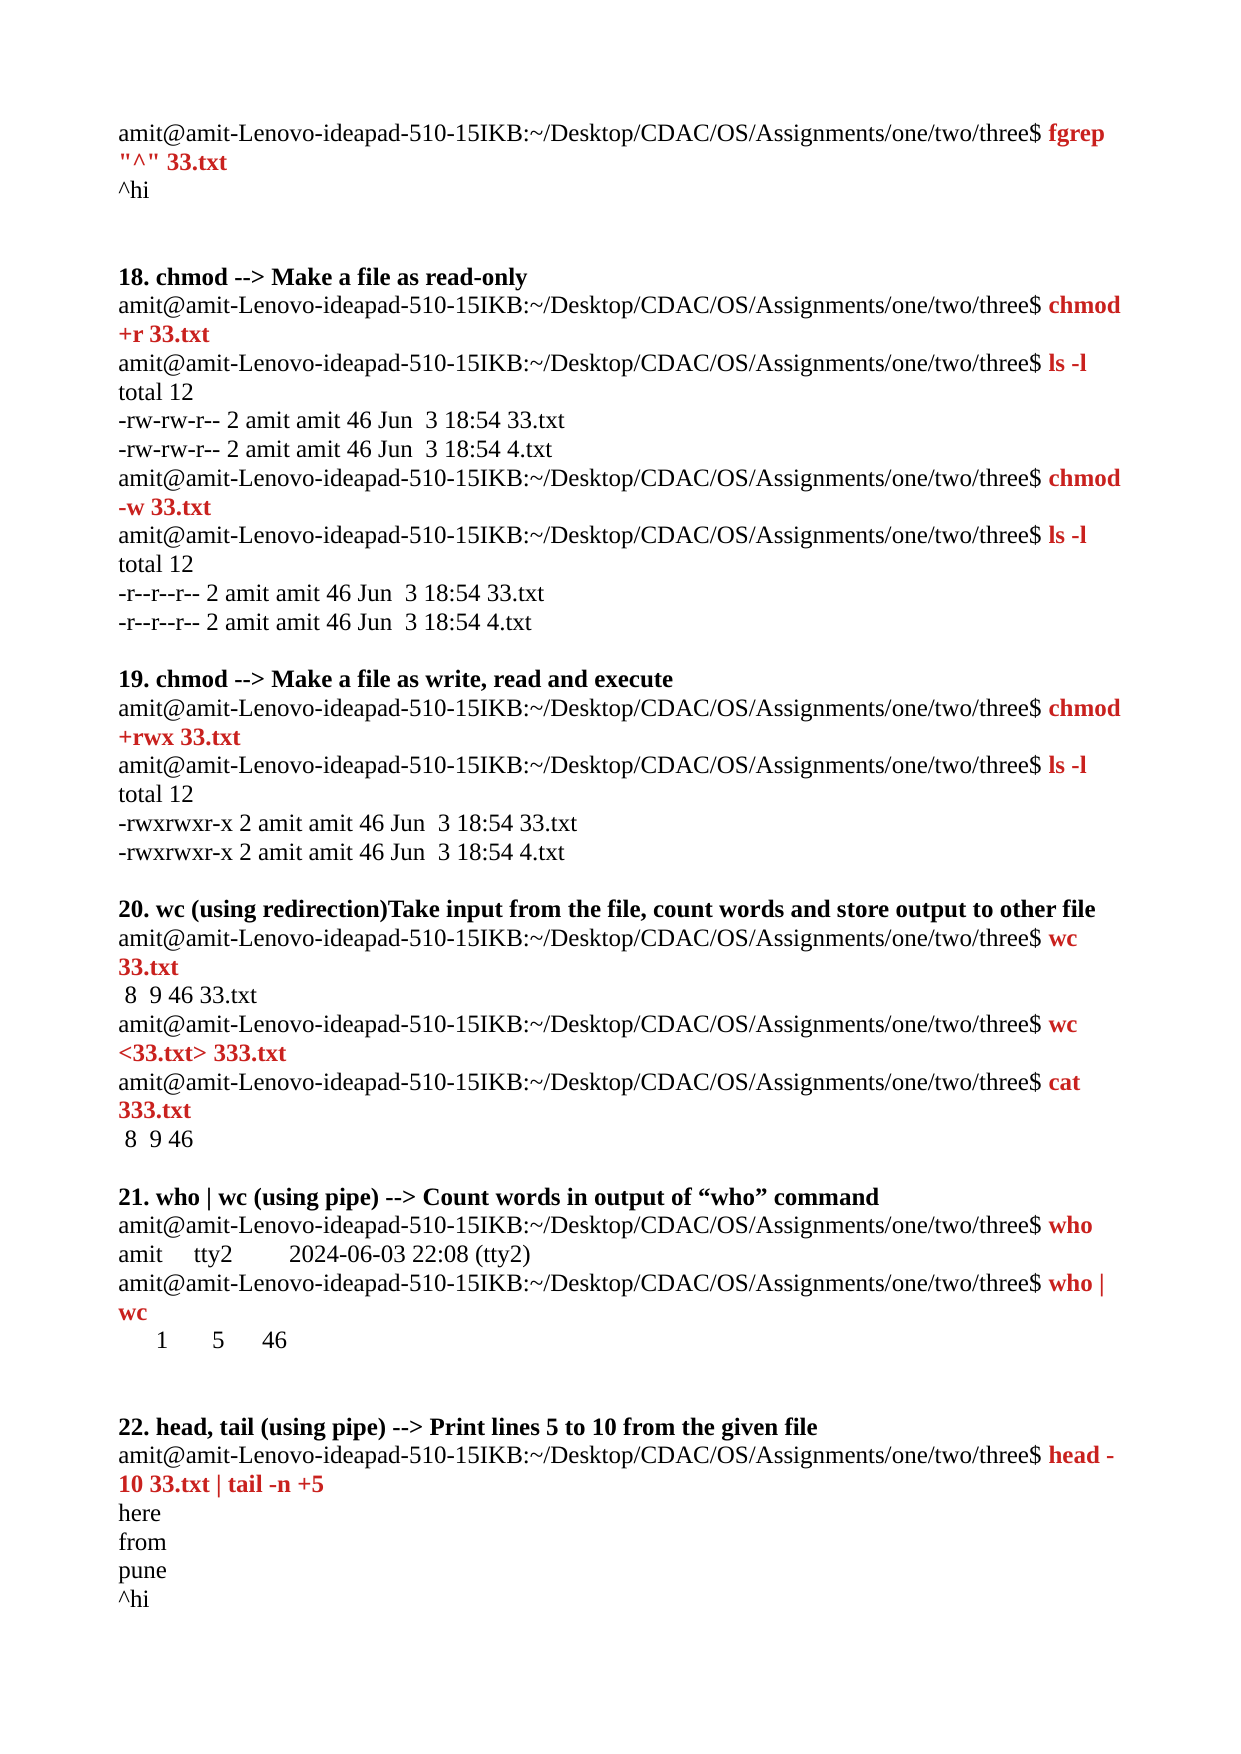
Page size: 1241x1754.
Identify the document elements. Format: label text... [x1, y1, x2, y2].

text amit@amit-Lenovo-ideapad-510-15IKB:~/Desktop/CDAC/OS/Assignments/one/two/three$ chmod +rwx 33.txt [118, 693, 1122, 751]
text total 12 [118, 549, 1122, 578]
text amit@amit-Lenovo-ideapad-510-15IKB:~/Desktop/CDAC/OS/Assignments/one/two/three$ ls -l [118, 348, 1122, 377]
text amit tty2 2024-06-03 22:08 (tty2) [118, 1239, 1122, 1268]
text 8 9 46 [118, 1124, 1122, 1153]
text here [118, 1498, 1122, 1527]
text from [118, 1527, 1122, 1556]
text total 12 [118, 779, 1122, 808]
text -rwxrwxr-x 2 amit amit 46 Jun 3 18:54 4.txt [118, 837, 1122, 866]
text amit@amit-Lenovo-ideapad-510-15IKB:~/Desktop/CDAC/OS/Assignments/one/two/three$ who | wc [118, 1268, 1122, 1326]
text amit@amit-Lenovo-ideapad-510-15IKB:~/Desktop/CDAC/OS/Assignments/one/two/three$ wc <33.txt> 333.txt [118, 1009, 1122, 1067]
text amit@amit-Lenovo-ideapad-510-15IKB:~/Desktop/CDAC/OS/Assignments/one/two/three$ wc 33.txt [118, 923, 1122, 981]
text 21. who | wc (using pipe) --> Count words in output of “who” command [118, 1182, 1122, 1211]
text -r--r--r-- 2 amit amit 46 Jun 3 18:54 33.txt [118, 578, 1122, 607]
text -rw-rw-r-- 2 amit amit 46 Jun 3 18:54 33.txt [118, 406, 1122, 434]
text amit@amit-Lenovo-ideapad-510-15IKB:~/Desktop/CDAC/OS/Assignments/one/two/three$ ls -l [118, 521, 1122, 549]
text -r--r--r-- 2 amit amit 46 Jun 3 18:54 4.txt [118, 607, 1122, 636]
text -rw-rw-r-- 2 amit amit 46 Jun 3 18:54 4.txt [118, 434, 1122, 463]
text 1 5 46 [118, 1326, 1122, 1354]
text 20. wc (using redirection)Take input from the file, count words and store output to other file [118, 894, 1122, 923]
text amit@amit-Lenovo-ideapad-510-15IKB:~/Desktop/CDAC/OS/Assignments/one/two/three$ ls -l [118, 751, 1122, 779]
text amit@amit-Lenovo-ideapad-510-15IKB:~/Desktop/CDAC/OS/Assignments/one/two/three$ cat 333.txt [118, 1067, 1122, 1124]
text amit@amit-Lenovo-ideapad-510-15IKB:~/Desktop/CDAC/OS/Assignments/one/two/three$ who [118, 1211, 1122, 1239]
text ^hi [118, 1584, 1122, 1613]
text 19. chmod --> Make a file as write, read and execute [118, 664, 1122, 693]
text amit@amit-Lenovo-ideapad-510-15IKB:~/Desktop/CDAC/OS/Assignments/one/two/three$ head -10 33.txt | tail -n +5 [118, 1441, 1122, 1498]
text amit@amit-Lenovo-ideapad-510-15IKB:~/Desktop/CDAC/OS/Assignments/one/two/three$ chmod +r 33.txt [118, 291, 1122, 348]
text total 12 [118, 377, 1122, 406]
text 22. head, tail (using pipe) --> Print lines 5 to 10 from the given file [118, 1412, 1122, 1441]
text pune [118, 1556, 1122, 1584]
text amit@amit-Lenovo-ideapad-510-15IKB:~/Desktop/CDAC/OS/Assignments/one/two/three$ fgrep "^" 33.txt [118, 118, 1122, 176]
text -rwxrwxr-x 2 amit amit 46 Jun 3 18:54 33.txt [118, 808, 1122, 837]
text 8 9 46 33.txt [118, 981, 1122, 1009]
text amit@amit-Lenovo-ideapad-510-15IKB:~/Desktop/CDAC/OS/Assignments/one/two/three$ chmod -w 33.txt [118, 463, 1122, 521]
text ^hi [118, 176, 1122, 204]
text 18. chmod --> Make a file as read-only [118, 262, 1122, 291]
